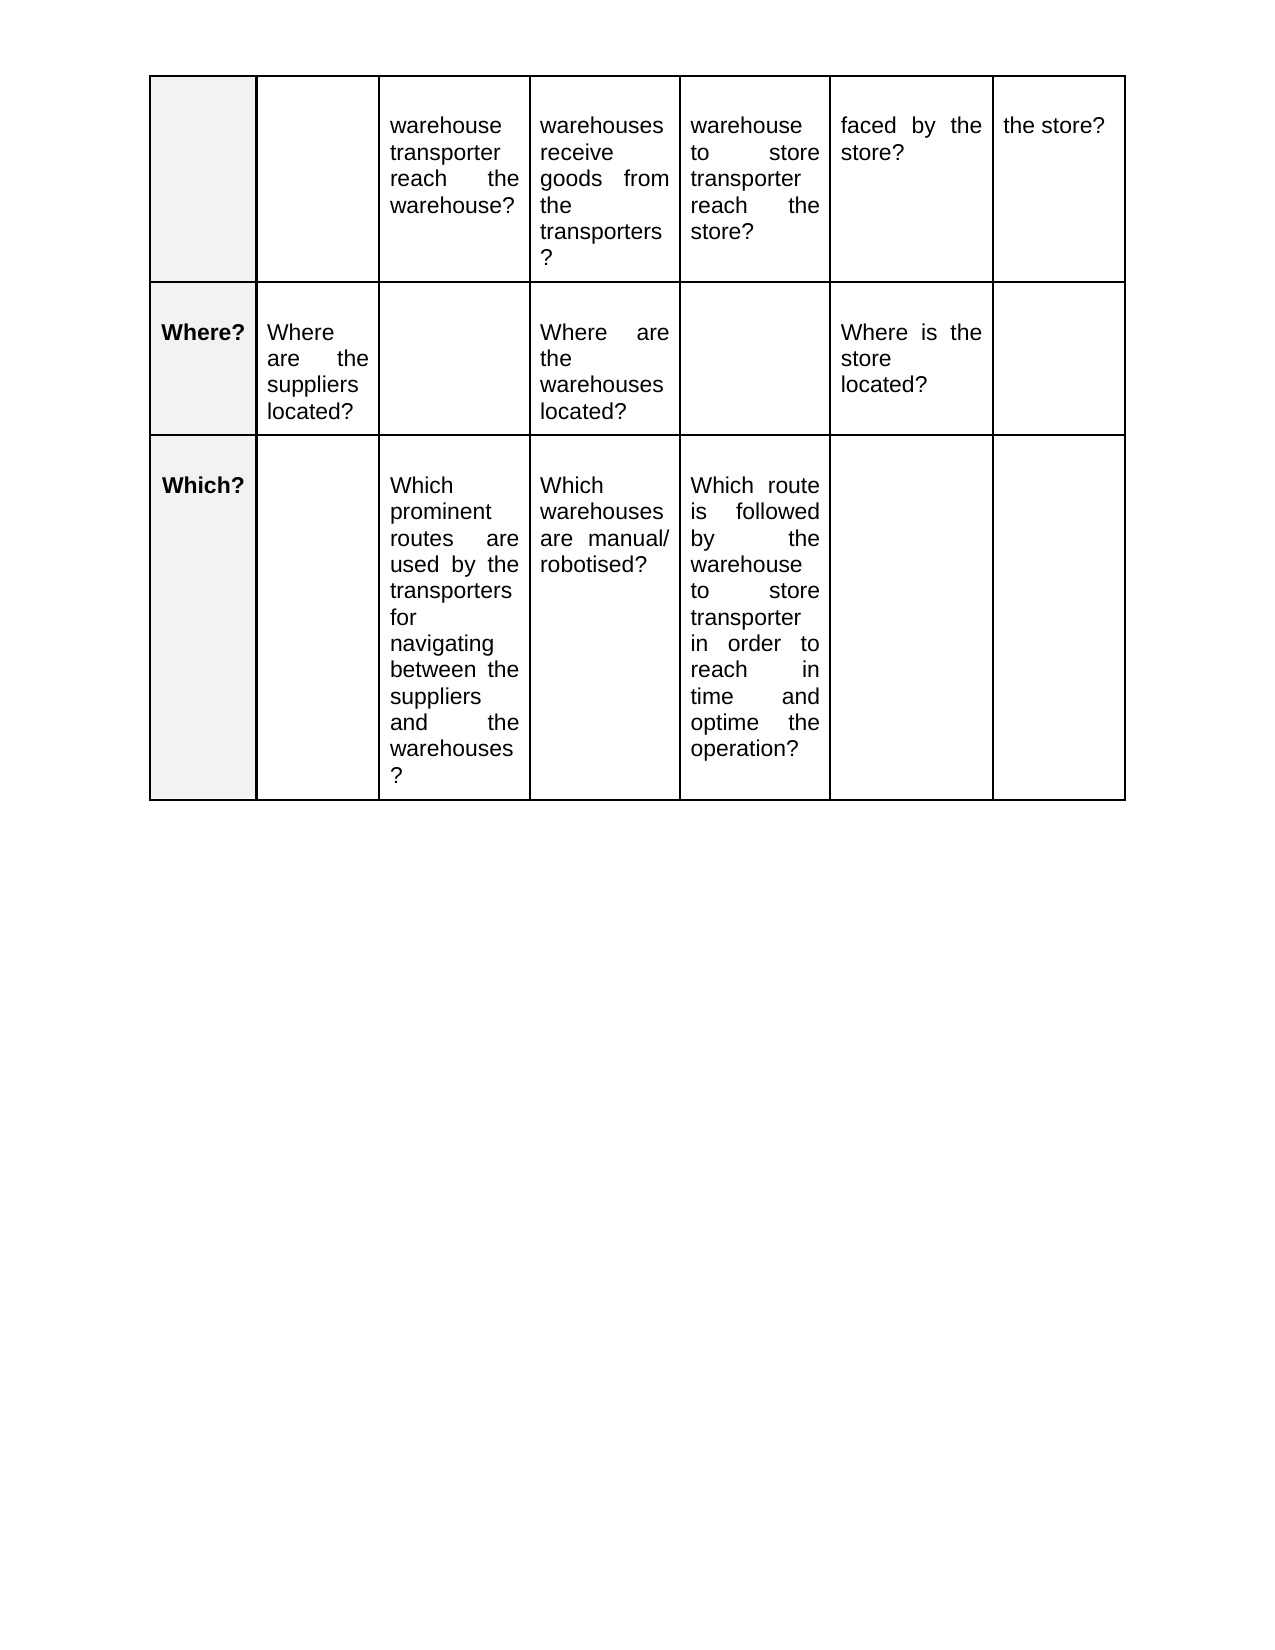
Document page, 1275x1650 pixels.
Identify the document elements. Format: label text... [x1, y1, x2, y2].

table_cell [151, 77, 255, 281]
table_cell Which prominent routes are used by the transporters for navigating between the suppliers and the warehouses? [380, 436, 529, 798]
table_cell Which route is followed by the warehouse to store transporter in order to reach in time and optime the operation? [681, 436, 829, 798]
table_cell [681, 283, 829, 434]
table_cell Which warehouses are manual/ robotised? [531, 436, 679, 798]
table_cell warehouses receive goods from the transporters? [531, 77, 679, 281]
table_cell [258, 436, 378, 798]
table_cell Where are the suppliers located? [258, 283, 378, 434]
table_cell [831, 436, 992, 798]
table_cell [994, 283, 1124, 434]
table_cell [994, 436, 1124, 798]
table_cell [258, 77, 378, 281]
table_cell Where? [151, 283, 255, 434]
table_cell warehouse to store transporter reach the store? [681, 77, 829, 281]
table_cell Where is the store located? [831, 283, 992, 434]
table_cell warehouse transporter reach the warehouse? [380, 77, 529, 281]
table_cell faced by the store? [831, 77, 992, 281]
table_cell the store? [994, 77, 1124, 281]
table_cell Where are the warehouses located? [531, 283, 679, 434]
table_cell [380, 283, 529, 434]
table_cell Which? [151, 436, 255, 798]
